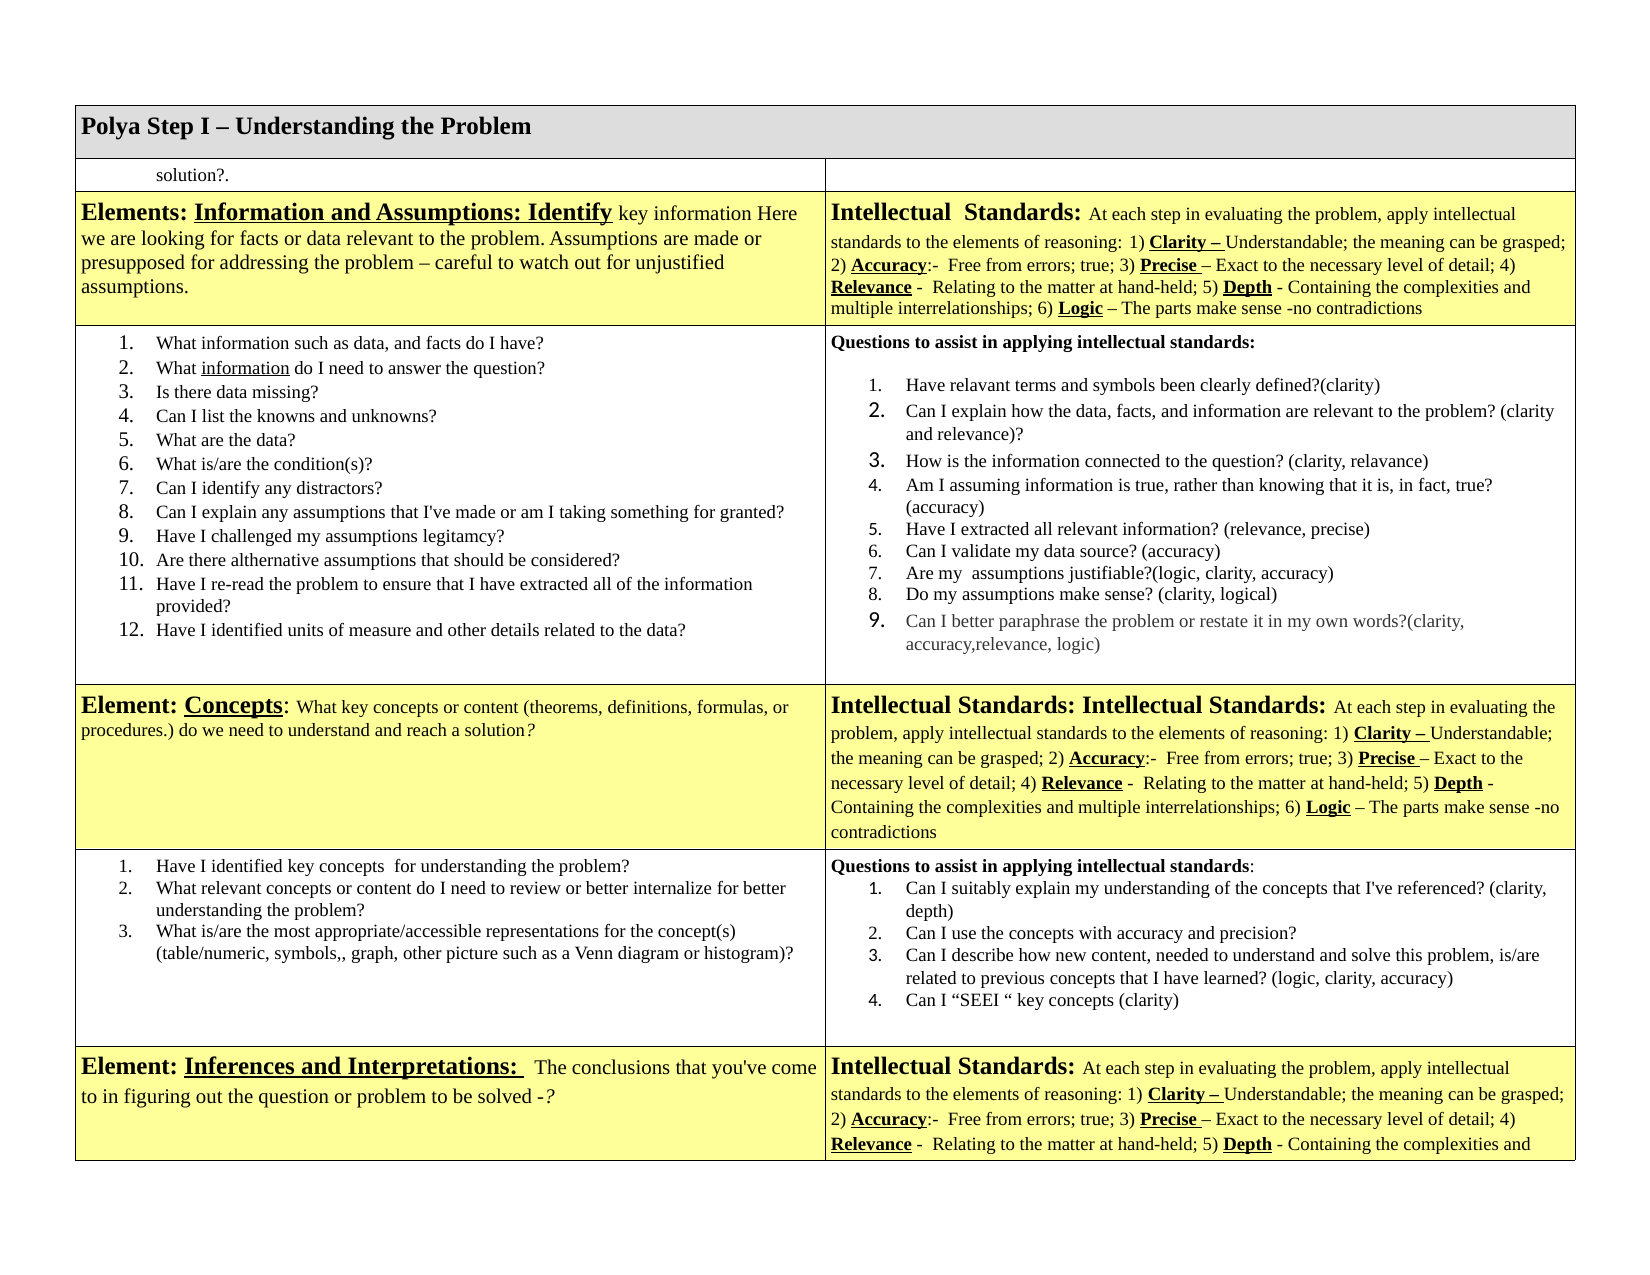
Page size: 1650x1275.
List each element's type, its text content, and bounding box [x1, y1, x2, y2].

table_cell Have I identified key concepts for understanding the problem? What relevant concepts or content do I need to review or better internalize for better understanding the problem? What is/are the most appropriate/accessible representations for the concept(s) (table/numeric, symbols,, graph, other picture such as a Venn diagram or histogram)? [76, 850, 825, 1046]
table_cell Element: Concepts: What key concepts or content (theorems, definitions, formulas, or procedures.) do we need to understand and reach a solution? [76, 685, 825, 848]
table_cell Intellectual Standards: At each step in evaluating the problem, apply intellectual standards to the elements of reasoning: 1) Clarity – Understandable; the meaning can be grasped; 2) Accuracy:- Free from errors; true; 3) Precise – Exact to the necessary level of detail; 4) Relevance - Relating to the matter at hand-held; 5) Depth - Containing the complexities and multiple interrelationships; 6) Logic – The parts make sense -no contradictions [826, 192, 1575, 325]
table_cell Elements: Information and Assumptions: Identify key information Here we are looking for facts or data relevant to the problem. Assumptions are made or presupposed for addressing the problem – careful to watch out for unjustified assumptions. [76, 192, 825, 325]
table_cell What information such as data, and facts do I have? What information do I need to answer the question? Is there data missing? Can I list the knowns and unknowns? What are the data? What is/are the condition(s)? Can I identify any distractors? Can I explain any assumptions that I've made or am I taking something for granted? Have I challenged my assumptions legitamcy? Are there althernative assumptions that should be considered? Have I re-read the problem to ensure that I have extracted all of the information provided? Have I identified units of measure and other details related to the data? [76, 326, 825, 684]
table_cell Questions to assist in applying intellectual standards: Have relavant terms and symbols been clearly defined?(clarity) Can I explain how the data, facts, and information are relevant to the problem? (clarity and relevance)? How is the information connected to the question? (clarity, relavance) Am I assuming information is true, rather than knowing that it is, in fact, true? (accuracy) Have I extracted all relevant information? (relevance, precise) Can I validate my data source? (accuracy) Are my assumptions justifiable?(logic, clarity, accuracy) Do my assumptions make sense? (clarity, logical) Can I better paraphrase the problem or restate it in my own words?(clarity, accuracy,relevance, logic) [826, 326, 1575, 684]
table_cell Element: Inferences and Interpretations: The conclusions that you've come to in figuring out the question or problem to be solved -? [76, 1047, 825, 1160]
table_cell [826, 159, 1575, 191]
table_cell What am I being asked to find or show? Have I closely read and/or re-read the problem? Have I underlined key terms that relate to the problem? Have I located and underlined clue words? (problems ask for something and requests often follow words such as how, when, where, show and find). Do I understand all the words used in stating the problem? Now that I have read the problem, do I fully understand it ? Can I introduced suitable notation.and start translating early into math language; Can I draw a picture and create a visual representation of the word problem Have I worked a similar problem before in a slightly different form and/or categorized it into a particular type? Can I explain in writing my understanding of the problem? Do I understand how solving this problem will help me understand mathematics? Can I articulate the practical or theoretical importance in solving the problem? Do I understand the problem enough to move forward and devise a plan for its solution?. [76, 159, 825, 191]
table_header Polya Step I – Understanding the Problem [76, 106, 1575, 158]
table_cell Intellectual Standards: Intellectual Standards: At each step in evaluating the problem, apply intellectual standards to the elements of reasoning: 1) Clarity – Understandable; the meaning can be grasped; 2) Accuracy:- Free from errors; true; 3) Precise – Exact to the necessary level of detail; 4) Relevance - Relating to the matter at hand-held; 5) Depth - Containing the complexities and multiple interrelationships; 6) Logic – The parts make sense -no contradictions [826, 685, 1575, 848]
table_cell Questions to assist in applying intellectual standards: Can I suitably explain my understanding of the concepts that I've referenced? (clarity, depth) Can I use the concepts with accuracy and precision? Can I describe how new content, needed to understand and solve this problem, is/are related to previous concepts that I have learned? (logic, clarity, accuracy) Can I “SEEI “ key concepts (clarity) [826, 850, 1575, 1046]
table_cell Intellectual Standards: At each step in evaluating the problem, apply intellectual standards to the elements of reasoning: 1) Clarity – Understandable; the meaning can be grasped; 2) Accuracy:- Free from errors; true; 3) Precise – Exact to the necessary level of detail; 4) Relevance - Relating to the matter at hand-held; 5) Depth - Containing the complexities and [826, 1047, 1575, 1160]
